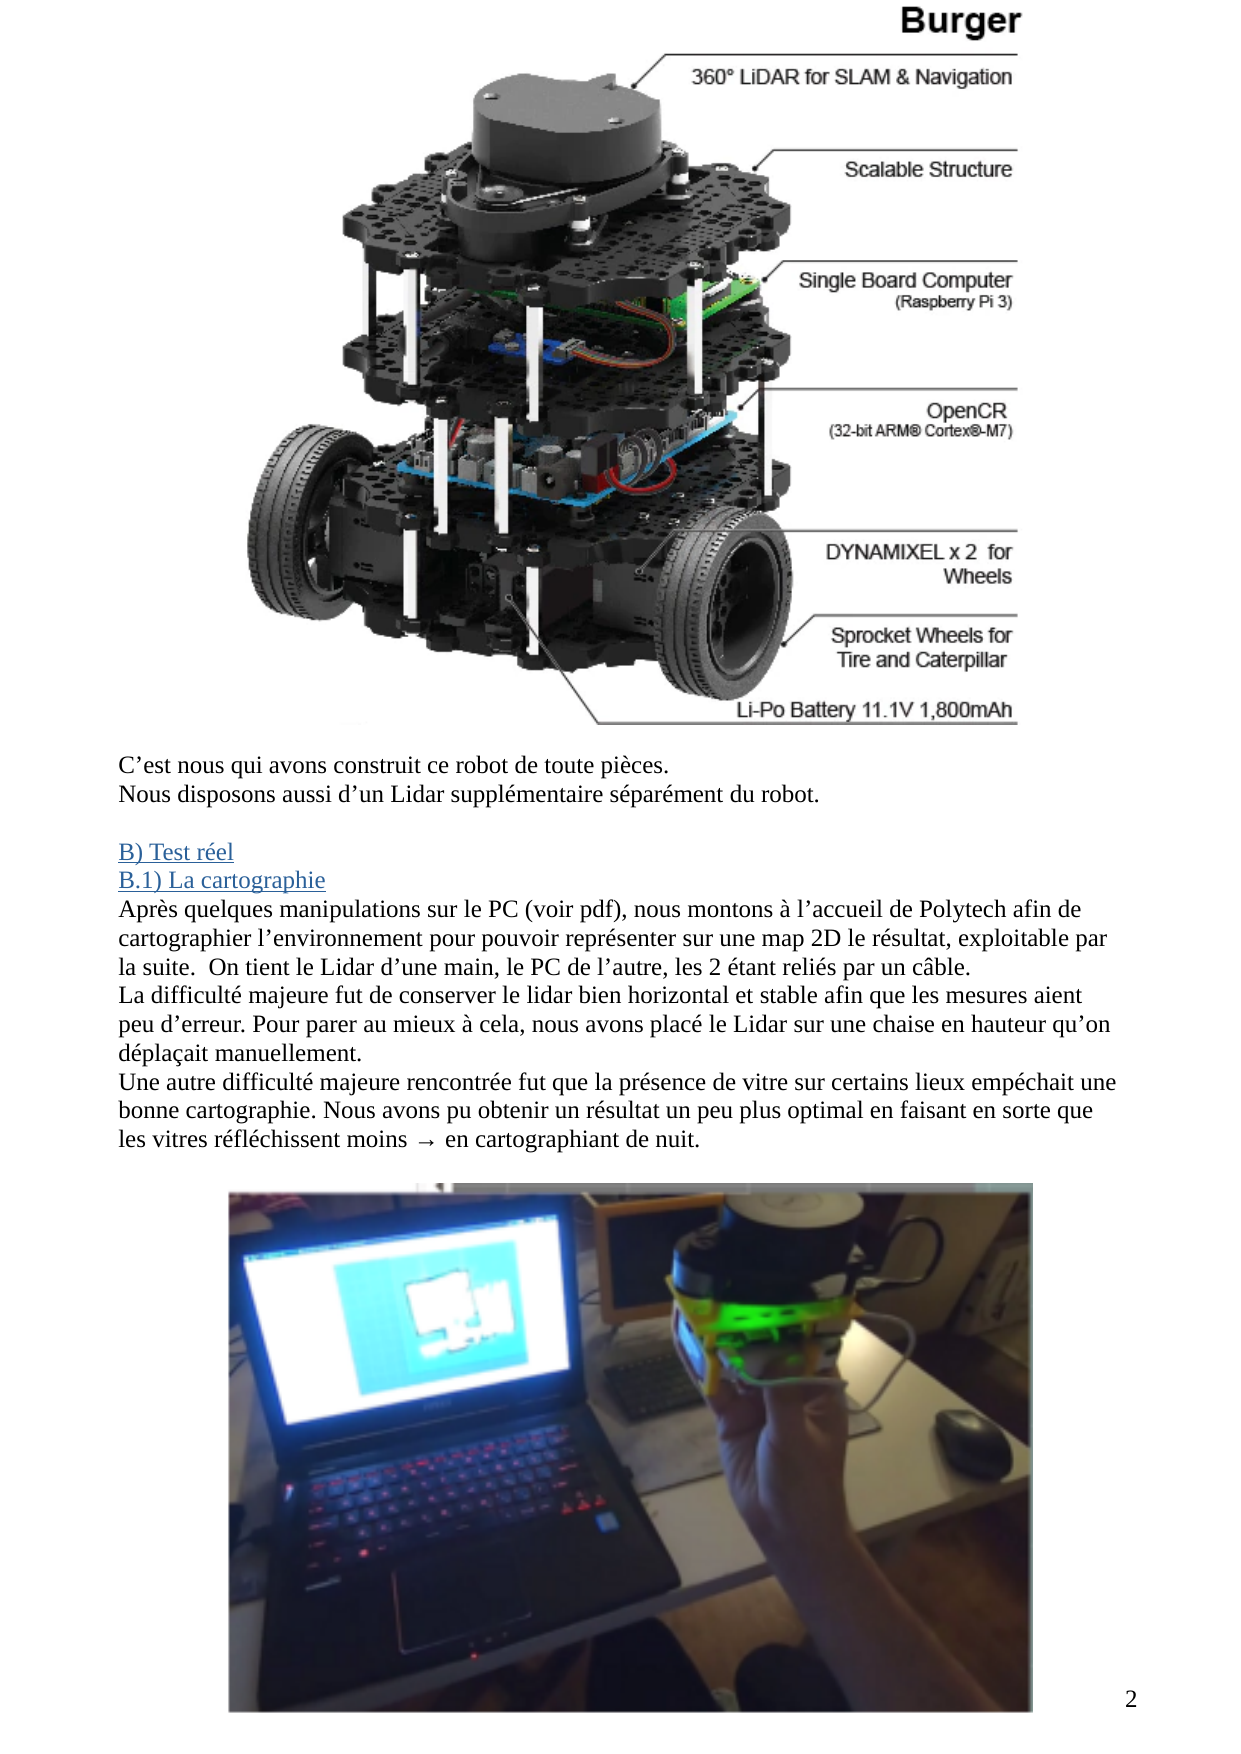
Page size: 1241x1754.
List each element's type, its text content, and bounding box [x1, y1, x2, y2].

text Une autre difficulté majeure rencontrée fut que la présence de vitre sur certains lieux empéchait une bonne cartographie. Nous avons pu obtenir un résultat un peu plus optimal en faisant en sorte que les vitres réfléchissent moins → en cartographiant de nuit. [118, 1067, 1122, 1153]
text C’est nous qui avons construit ce robot de toute pièces. [118, 751, 1122, 779]
text B.1) La cartographie [118, 866, 1122, 894]
picture [243, 1, 1030, 725]
text Après quelques manipulations sur le PC (voir pdf), nous montons à l’accueil de Polytech afin de cartographier l’environnement pour pouvoir représenter sur une map 2D le résultat, exploitable par la suite. On tient le Lidar d’une main, le PC de l’autre, les 2 étant reliés par un câble. [118, 894, 1122, 981]
text Nous disposons aussi d’un Lidar supplémentaire séparément du robot. [118, 779, 1122, 808]
picture [212, 1183, 1033, 1718]
text B) Test réel [118, 837, 1122, 866]
text La difficulté majeure fut de conserver le lidar bien horizontal et stable afin que les mesures aient peu d’erreur. Pour parer au mieux à cela, nous avons placé le Lidar sur une chaise en hauteur qu’on déplaçait manuellement. [118, 981, 1122, 1067]
